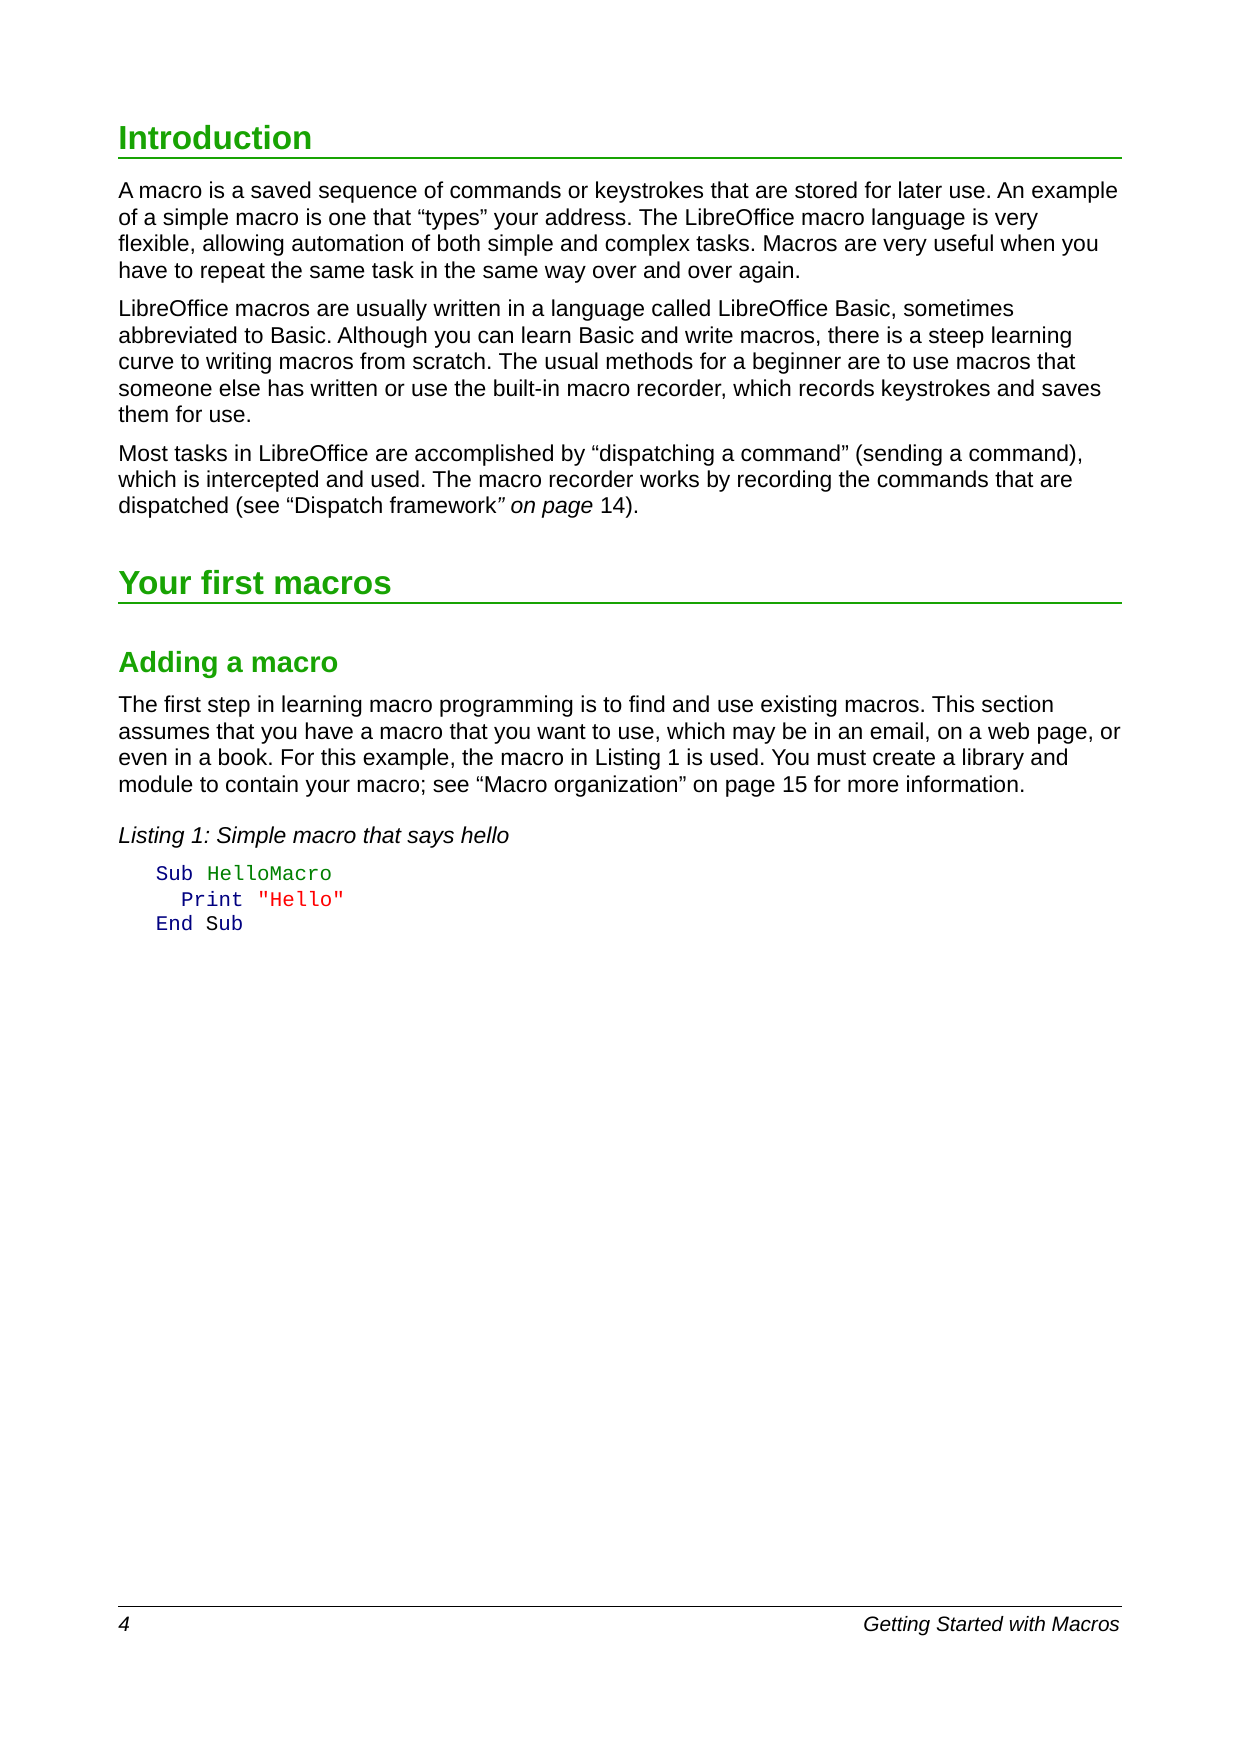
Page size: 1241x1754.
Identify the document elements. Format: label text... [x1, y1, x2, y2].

subtitle Introduction [118, 118, 1122, 157]
text LibreOffice macros are usually written in a language called LibreOffice Basic, sometimes abbreviated to Basic. Although you can learn Basic and write macros, there is a steep learning curve to writing macros from scratch. The usual methods for a beginner are to use macros that someone else has written or use the built-in macro recorder, which records keystrokes and saves them for use. [118, 295, 1122, 427]
text Print "Hello" [156, 887, 1122, 913]
text End Sub [156, 913, 1122, 937]
subtitle Your first macros [118, 563, 1122, 602]
subtitle Adding a macro [118, 646, 1122, 679]
text A macro is a saved sequence of commands or keystrokes that are stored for later use. An example of a simple macro is one that “types” your address. The LibreOffice macro language is very flexible, allowing automation of both simple and complex tasks. Macros are very useful when you have to repeat the same task in the same way over and over again. [118, 177, 1122, 283]
text The first step in learning macro programming is to find and use existing macros. This section assumes that you have a macro that you want to use, which may be in an email, on a web page, or even in a book. For this example, the macro in Listing 1 is used. You must create a library and module to contain your macro; see “Macro organization” on page 15 for more information. [118, 691, 1122, 797]
text Most tasks in LibreOffice are accomplished by “dispatching a command” (sending a command), which is intercepted and used. The macro recorder works by recording the commands that are dispatched (see “Dispatch framework” on page 14). [118, 440, 1122, 519]
text Sub HelloMacro [156, 861, 1122, 887]
text Listing 1: Simple macro that says hello [118, 822, 1122, 848]
